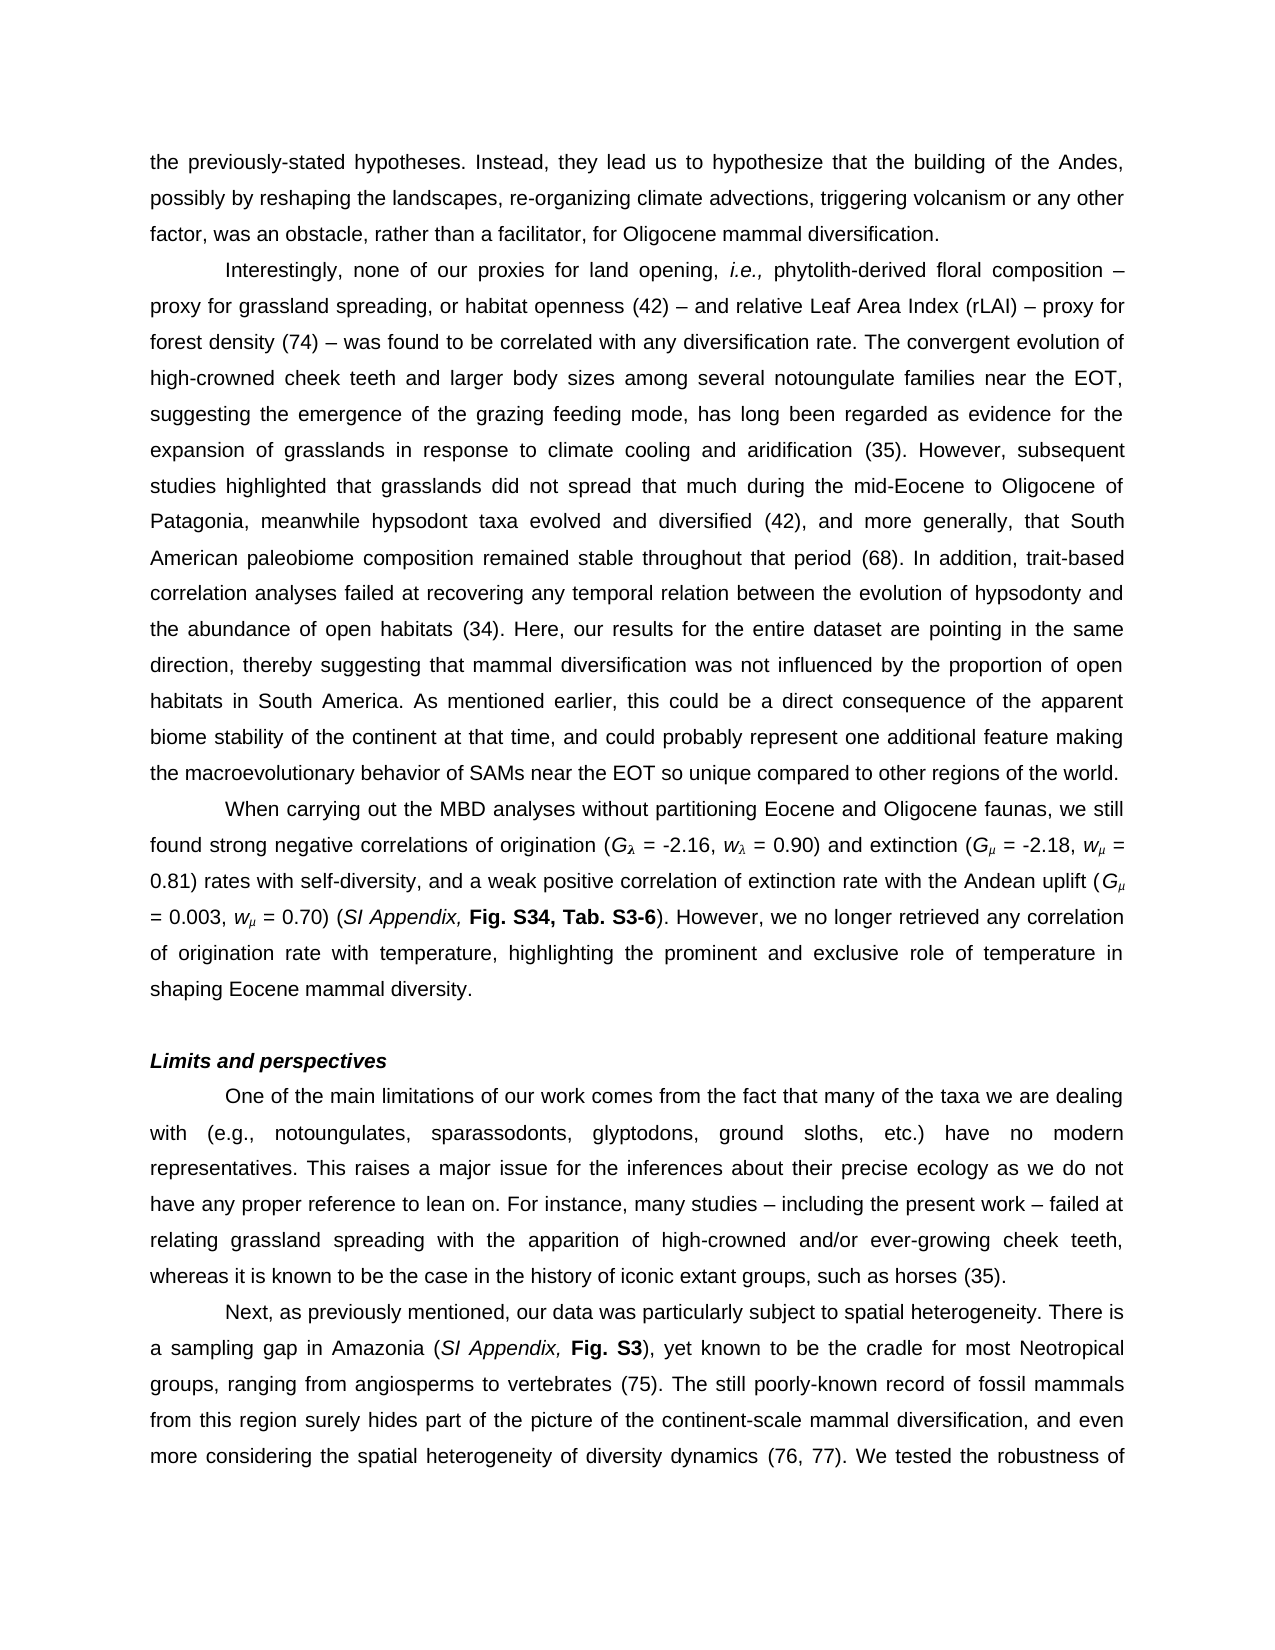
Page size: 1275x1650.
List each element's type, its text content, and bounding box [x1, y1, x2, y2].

text Interestingly, none of our proxies for land opening, i.e., phytolith-derived floral composition – proxy for grassland spreading, or habitat openness (42) – and relative Leaf Area Index (rLAI) – proxy for forest density (74) – was found to be correlated with any diversification rate. The convergent evolution of high-crowned cheek teeth and larger body sizes among several notoungulate families near the EOT, suggesting the emergence of the grazing feeding mode, has long been regarded as evidence for the expansion of grasslands in response to climate cooling and aridification (35). However, subsequent studies highlighted that grasslands did not spread that much during the mid-Eocene to Oligocene of Patagonia, meanwhile hypsodont taxa evolved and diversified (42), and more generally, that South American paleobiome composition remained stable throughout that period (68). In addition, trait-based correlation analyses failed at recovering any temporal relation between the evolution of hypsodonty and the abundance of open habitats (34). Here, our results for the entire dataset are pointing in the same direction, thereby suggesting that mammal diversification was not influenced by the proportion of open habitats in South America. As mentioned earlier, this could be a direct consequence of the apparent biome stability of the continent at that time, and could probably represent one additional feature making the macroevolutionary behavior of SAMs near the EOT so unique compared to other regions of the world. [150, 258, 1125, 785]
text When carrying out the MBD analyses without partitioning Eocene and Oligocene faunas, we still found strong negative correlations of origination (G𝝀 = -2.16, w𝜆 = 0.90) and extinction (Gµ = -2.18, wµ = 0.81) rates with self-diversity, and a weak positive correlation of extinction rate with the Andean uplift (Gµ = 0.003, wµ = 0.70) (SI Appendix, Fig. S34, Tab. S3-6). However, we no longer retrieved any correlation of origination rate with temperature, highlighting the prominent and exclusive role of temperature in shaping Eocene mammal diversity. [150, 797, 1125, 1001]
text the previously-stated hypotheses. Instead, they lead us to hypothesize that the building of the Andes, possibly by reshaping the landscapes, re-organizing climate advections, triggering volcanism or any other factor, was an obstacle, rather than a facilitator, for Oligocene mammal diversification. [150, 150, 1125, 246]
text Limits and perspectives [150, 1048, 1125, 1072]
text Next, as previously mentioned, our data was particularly subject to spatial heterogeneity. There is a sampling gap in Amazonia (SI Appendix, Fig. S3), yet known to be the cradle for most Neotropical groups, ranging from angiosperms to vertebrates (75). The still poorly-known record of fossil mammals from this region surely hides part of the picture of the continent-scale mammal diversification, and even more considering the spatial heterogeneity of diversity dynamics (76, 77). We tested the robustness of [150, 1300, 1125, 1468]
text One of the main limitations of our work comes from the fact that many of the taxa we are dealing with (e.g., notoungulates, sparassodonts, glyptodons, ground sloths, etc.) have no modern representatives. This raises a major issue for the inferences about their precise ecology as we do not have any proper reference to lean on. For instance, many studies – including the present work – failed at relating grassland spreading with the apparition of high-crowned and/or ever-growing cheek teeth, whereas it is known to be the case in the history of iconic extant groups, such as horses (35). [150, 1084, 1125, 1288]
